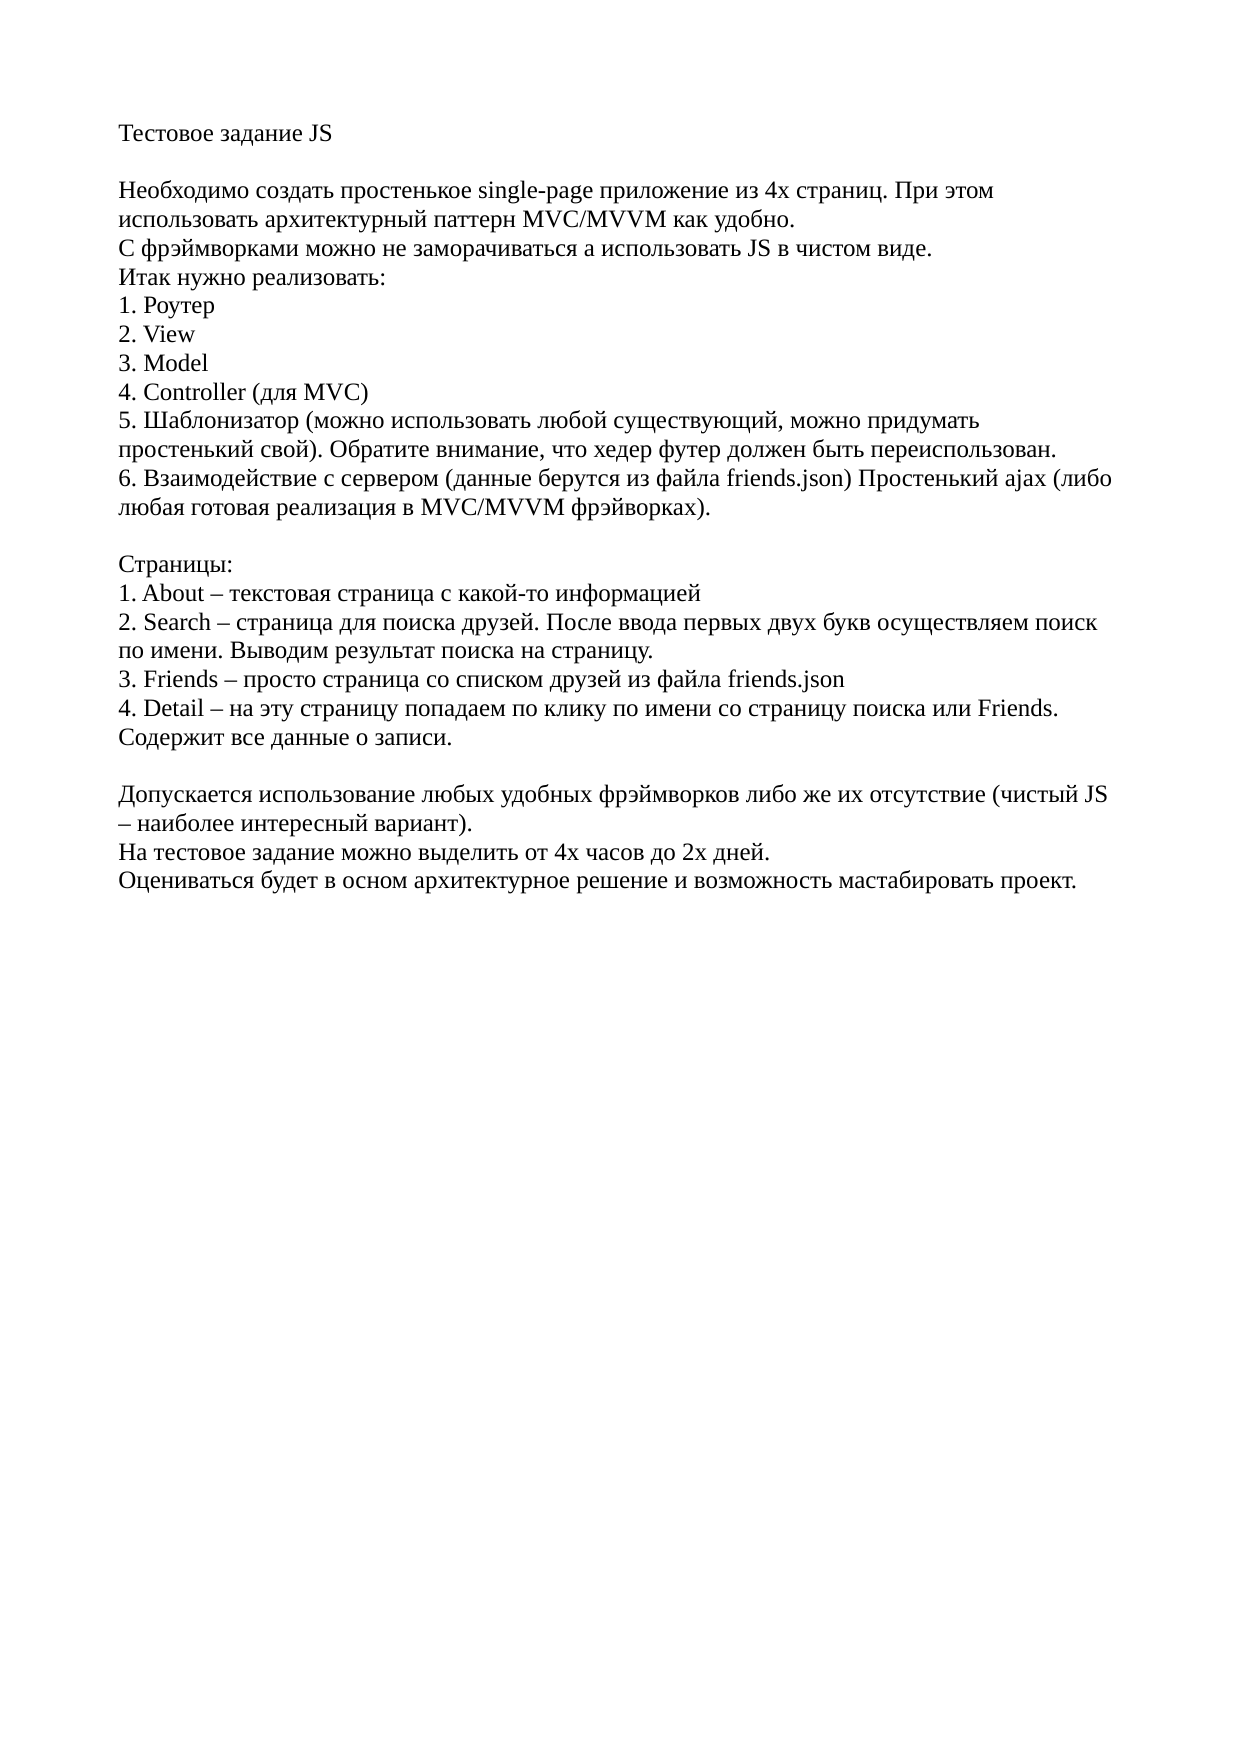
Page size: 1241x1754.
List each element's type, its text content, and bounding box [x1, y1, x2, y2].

text С фрэймворками можно не заморачиваться а использовать JS в чистом виде. [118, 233, 1122, 262]
text На тестовое задание можно выделить от 4х часов до 2х дней. [118, 837, 1122, 866]
text Итак нужно реализовать: [118, 262, 1122, 291]
text 6. Взаимодействие с сервером (данные берутся из файла friends.json) Простенький ajax (либо любая готовая реализация в MVC/MVVM фрэйворках). [118, 463, 1122, 521]
text 1. Роутер [118, 291, 1122, 319]
text 5. Шаблонизатор (можно использовать любой существующий, можно придумать простенький свой). Обратите внимание, что хедер футер должен быть переиспользован. [118, 406, 1122, 463]
text 2. Search – страница для поиска друзей. После ввода первых двух букв осуществляем поиск по имени. Выводим результат поиска на страницу. [118, 607, 1122, 664]
text 4. Detail – на эту страницу попадаем по клику по имени со страницу поиска или Friends. Содержит все данные о записи. [118, 693, 1122, 751]
text Необходимо создать простенькое single-page приложение из 4х страниц. При этом использовать архитектурный паттерн MVC/MVVM как удобно. [118, 176, 1122, 233]
text 3. Friends – просто страница со списком друзей из файла friends.json [118, 664, 1122, 693]
text Тестовое задание JS [118, 118, 1122, 147]
text 3. Model [118, 348, 1122, 377]
text 1. About – текстовая страница с какой-то информацией [118, 578, 1122, 607]
text 4. Controller (для MVC) [118, 377, 1122, 406]
text 2. View [118, 319, 1122, 348]
text Оцениваться будет в осном архитектурное решение и возможность мастабировать проект. [118, 866, 1122, 894]
text Допускается использование любых удобных фрэймворков либо же их отсутствие (чистый JS – наиболее интересный вариант). [118, 779, 1122, 837]
text Страницы: [118, 549, 1122, 578]
